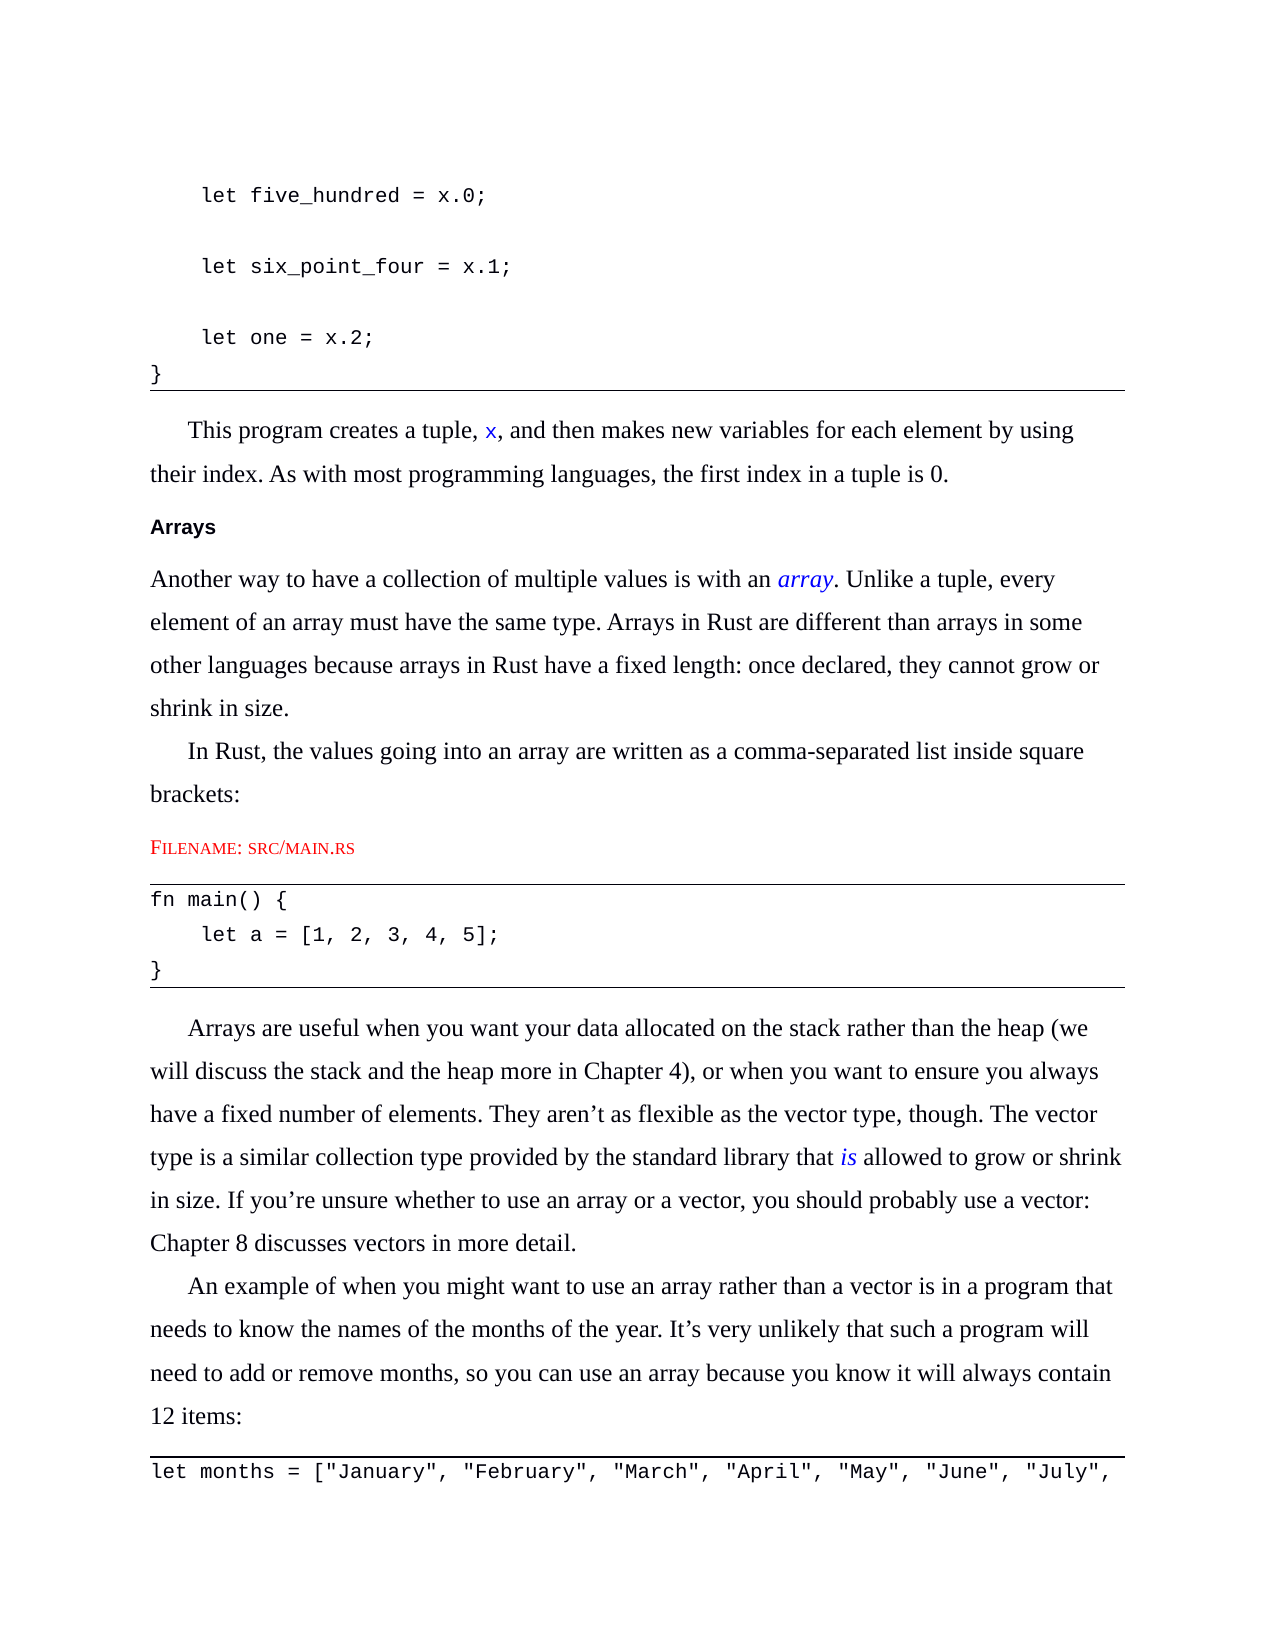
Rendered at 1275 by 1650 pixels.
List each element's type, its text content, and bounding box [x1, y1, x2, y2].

text let one = x.2; [150, 327, 1125, 351]
text Filename: src/main.rs [150, 835, 1125, 859]
text In Rust, the values going into an array are written as a comma-separated list inside square brackets: [150, 736, 1125, 808]
text Arrays are useful when you want your data allocated on the stack rather than the heap (we will discuss the stack and the heap more in Chapter 4), or when you want to ensure you always have a fixed number of elements. They aren’t as flexible as the vector type, though. The vector type is a similar collection type provided by the standard library that is allowed to grow or shrink in size. If you’re unsure whether to use an array or a vector, you should probably use a vector: Chapter 8 discusses vectors in more detail. [150, 1013, 1125, 1257]
text let months = ["January", "February", "March", "April", "May", "June", "July", [150, 1458, 1125, 1485]
text An example of when you might want to use an array rather than a vector is in a program that needs to know the names of the months of the year. It’s very unlikely that such a program will need to add or remove months, so you can use an array because you know it will always contain 12 items: [150, 1271, 1125, 1429]
text fn main() { [150, 885, 1125, 912]
text Arrays [150, 515, 1125, 539]
text let five_hundred = x.0; [150, 185, 1125, 209]
text Another way to have a collection of multiple values is with an array. Unlike a tuple, every element of an array must have the same type. Arrays in Rust are different than arrays in some other languages because arrays in Rust have a fixed length: once declared, they cannot grow or shrink in size. [150, 564, 1125, 722]
text let six_point_four = x.1; [150, 256, 1125, 280]
text } [150, 362, 1125, 390]
text let a = [1, 2, 3, 4, 5]; [150, 924, 1125, 948]
text This program creates a tuple, x, and then makes new variables for each element by using their index. As with most programming languages, the first index in a tuple is 0. [150, 416, 1125, 488]
text } [150, 959, 1125, 987]
